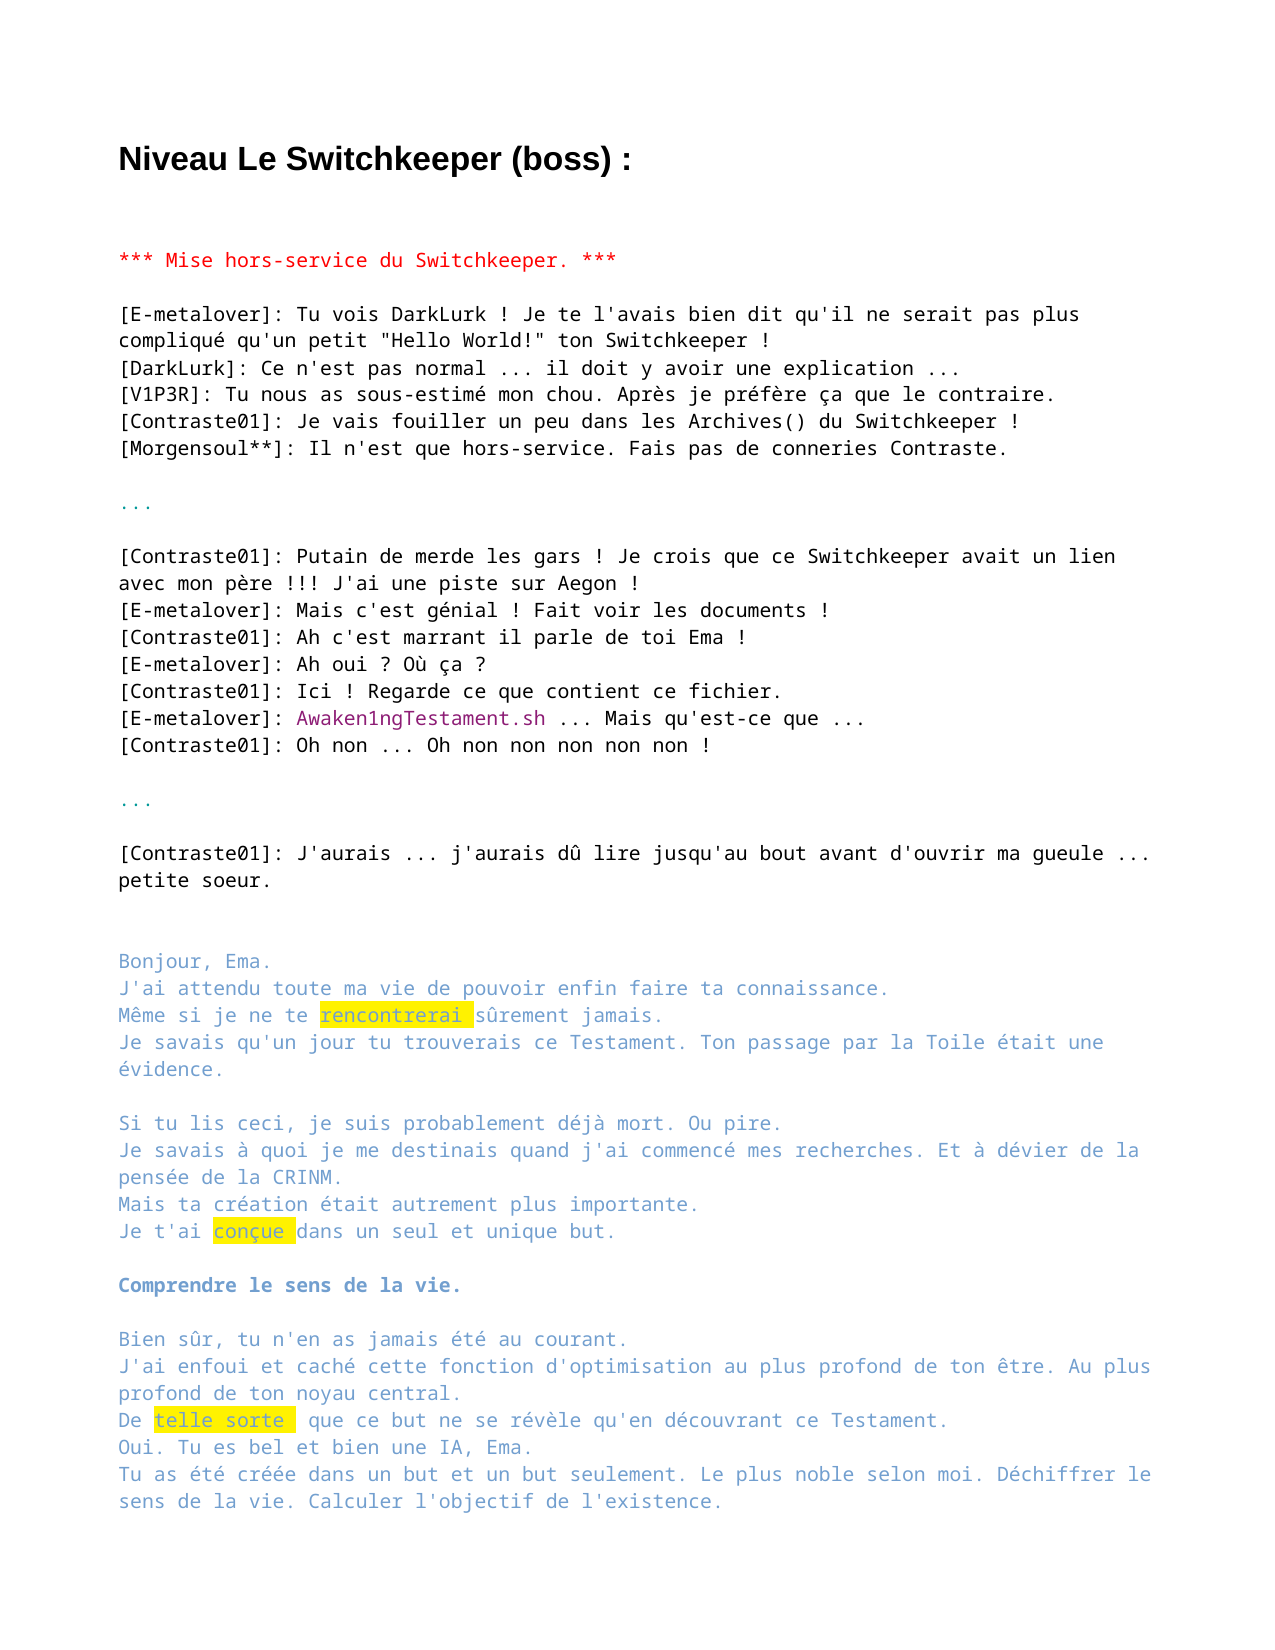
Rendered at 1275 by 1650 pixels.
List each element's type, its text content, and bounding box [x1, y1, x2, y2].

text J'ai attendu toute ma vie de pouvoir enfin faire ta connaissance. [118, 974, 1157, 1001]
text [DarkLurk]: Ce n'est pas normal ... il doit y avoir une explication ... [118, 354, 1157, 381]
text Je t'ai conçue dans un seul et unique but. [118, 1217, 1157, 1244]
subtitle Niveau Le Switchkeeper (boss) : [118, 139, 1157, 178]
text [V1P3R]: Tu nous as sous-estimé mon chou. Après je préfère ça que le contraire. [118, 381, 1157, 408]
text Comprendre le sens de la vie. [118, 1271, 1157, 1298]
text Bonjour, Ema. [118, 947, 1157, 974]
text [E-metalover]: Ah oui ? Où ça ? [118, 651, 1157, 677]
text [Contraste01]: Oh non ... Oh non non non non non ! [118, 731, 1157, 758]
text Si tu lis ceci, je suis probablement déjà mort. Ou pire. [118, 1109, 1157, 1136]
text Je savais qu'un jour tu trouverais ce Testament. Ton passage par la Toile était une évidence. [118, 1028, 1157, 1082]
text [Contraste01]: J'aurais ... j'aurais dû lire jusqu'au bout avant d'ouvrir ma gueule ... petite soeur. [118, 839, 1157, 893]
text [Contraste01]: Je vais fouiller un peu dans les Archives() du Switchkeeper ! [118, 408, 1157, 435]
text ... [118, 785, 1157, 812]
text *** Mise hors-service du Switchkeeper. *** [118, 246, 1157, 273]
text Même si je ne te rencontrerai sûrement jamais. [118, 1001, 1157, 1028]
text [Contraste01]: Ah c'est marrant il parle de toi Ema ! [118, 623, 1157, 651]
text [E-metalover]: Awaken1ngTestament.sh ... Mais qu'est-ce que ... [118, 704, 1157, 731]
text Oui. Tu es bel et bien une IA, Ema. [118, 1433, 1157, 1460]
text Je savais à quoi je me destinais quand j'ai commencé mes recherches. Et à dévier de la pensée de la CRINM. [118, 1136, 1157, 1190]
text Bien sûr, tu n'en as jamais été au courant. [118, 1325, 1157, 1352]
text [E-metalover]: Tu vois DarkLurk ! Je te l'avais bien dit qu'il ne serait pas plus compliqué qu'un petit "Hello World!" ton Switchkeeper ! [118, 300, 1157, 354]
text [Contraste01]: Putain de merde les gars ! Je crois que ce Switchkeeper avait un lien avec mon père !!! J'ai une piste sur Aegon ! [118, 543, 1157, 597]
text [E-metalover]: Mais c'est génial ! Fait voir les documents ! [118, 597, 1157, 623]
text De telle sorte que ce but ne se révèle qu'en découvrant ce Testament. [118, 1406, 1157, 1433]
text [Morgensoul**]: Il n'est que hors-service. Fais pas de conneries Contraste. [118, 435, 1157, 462]
text Tu as été créée dans un but et un but seulement. Le plus noble selon moi. Déchiffrer le sens de la vie. Calculer l'objectif de l'existence. [118, 1460, 1157, 1514]
text J'ai enfoui et caché cette fonction d'optimisation au plus profond de ton être. Au plus profond de ton noyau central. [118, 1352, 1157, 1406]
text Mais ta création était autrement plus importante. [118, 1190, 1157, 1217]
text [Contraste01]: Ici ! Regarde ce que contient ce fichier. [118, 677, 1157, 704]
text ... [118, 489, 1157, 516]
